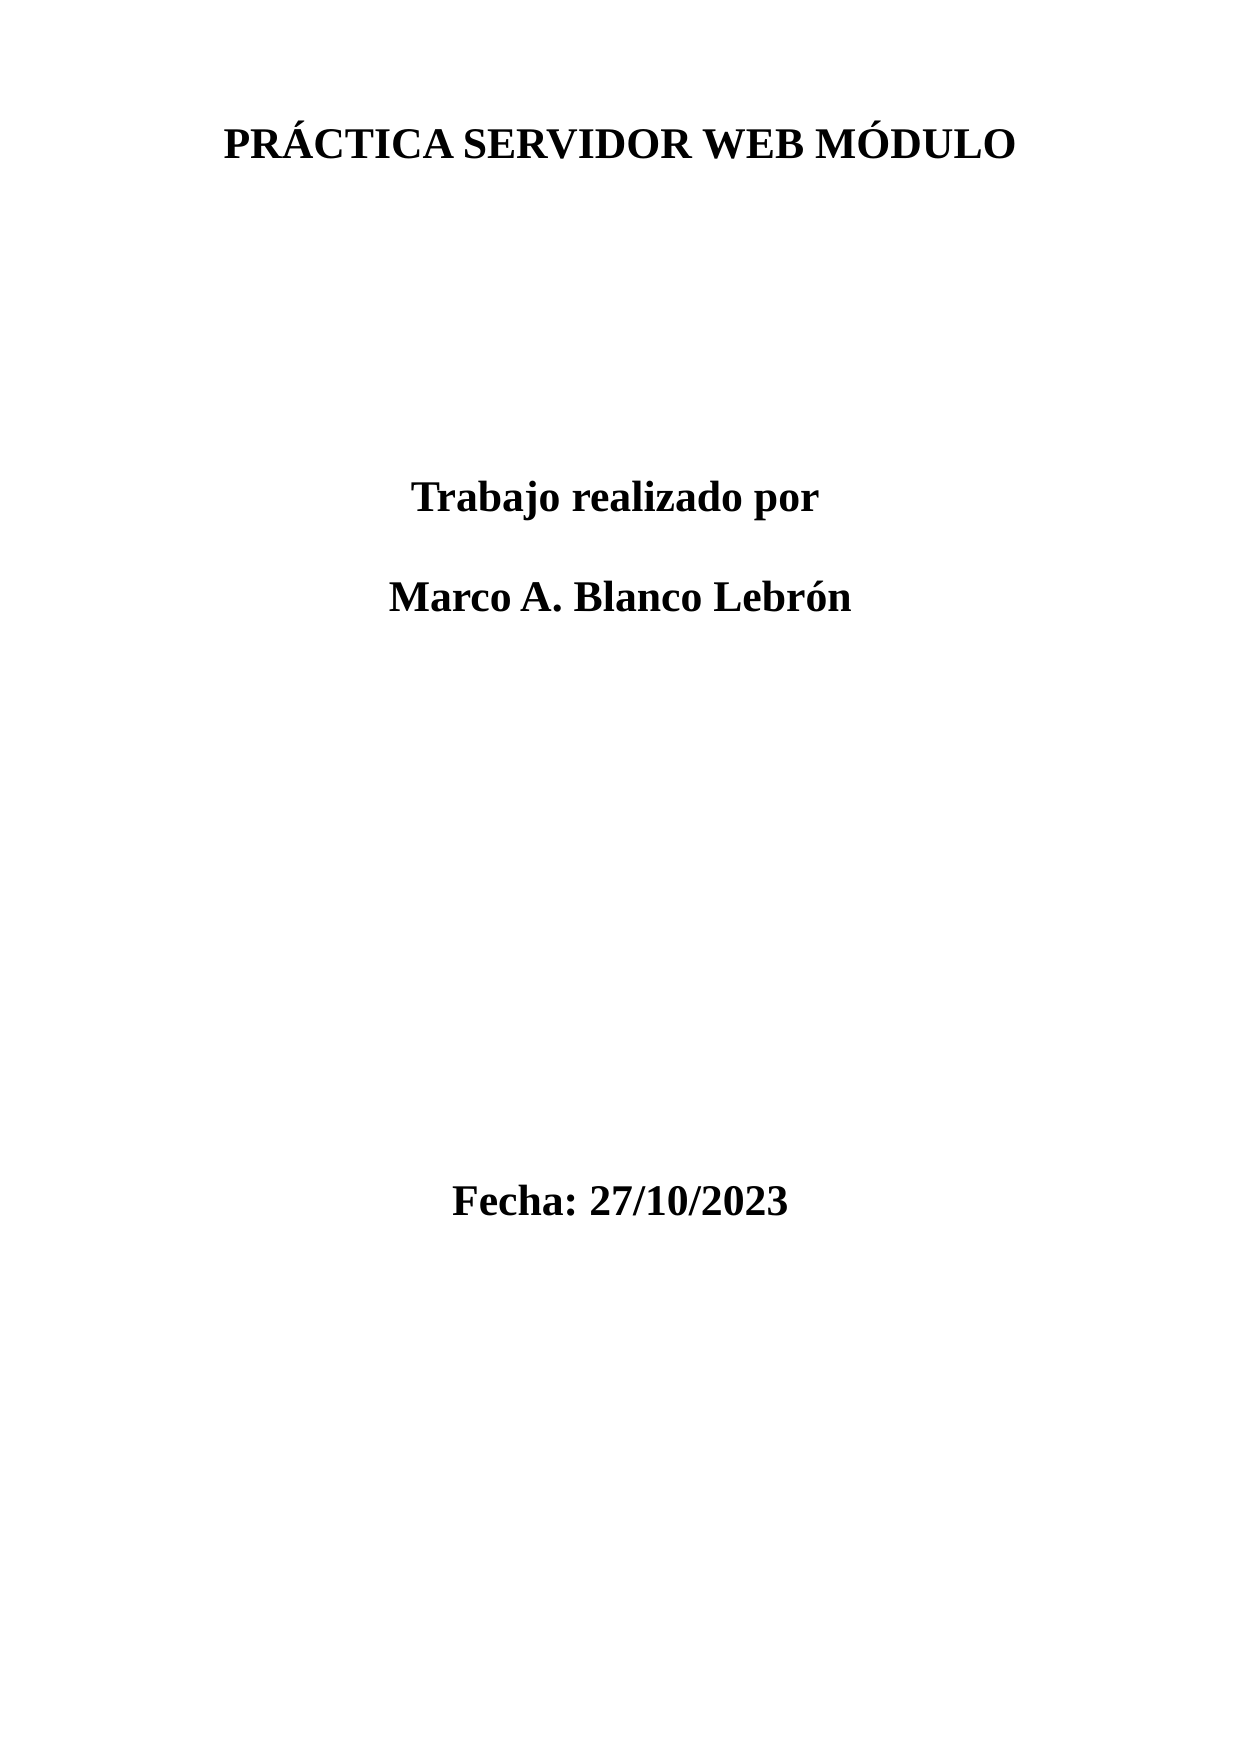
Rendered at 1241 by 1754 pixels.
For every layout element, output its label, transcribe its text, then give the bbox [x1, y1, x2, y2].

text Trabajo realizado por [118, 470, 1122, 521]
text PRÁCTICA SERVIDOR WEB MÓDULO [118, 118, 1122, 168]
text Fecha: 27/10/2023 [118, 1175, 1122, 1225]
text Marco A. Blanco Lebrón [118, 571, 1122, 621]
